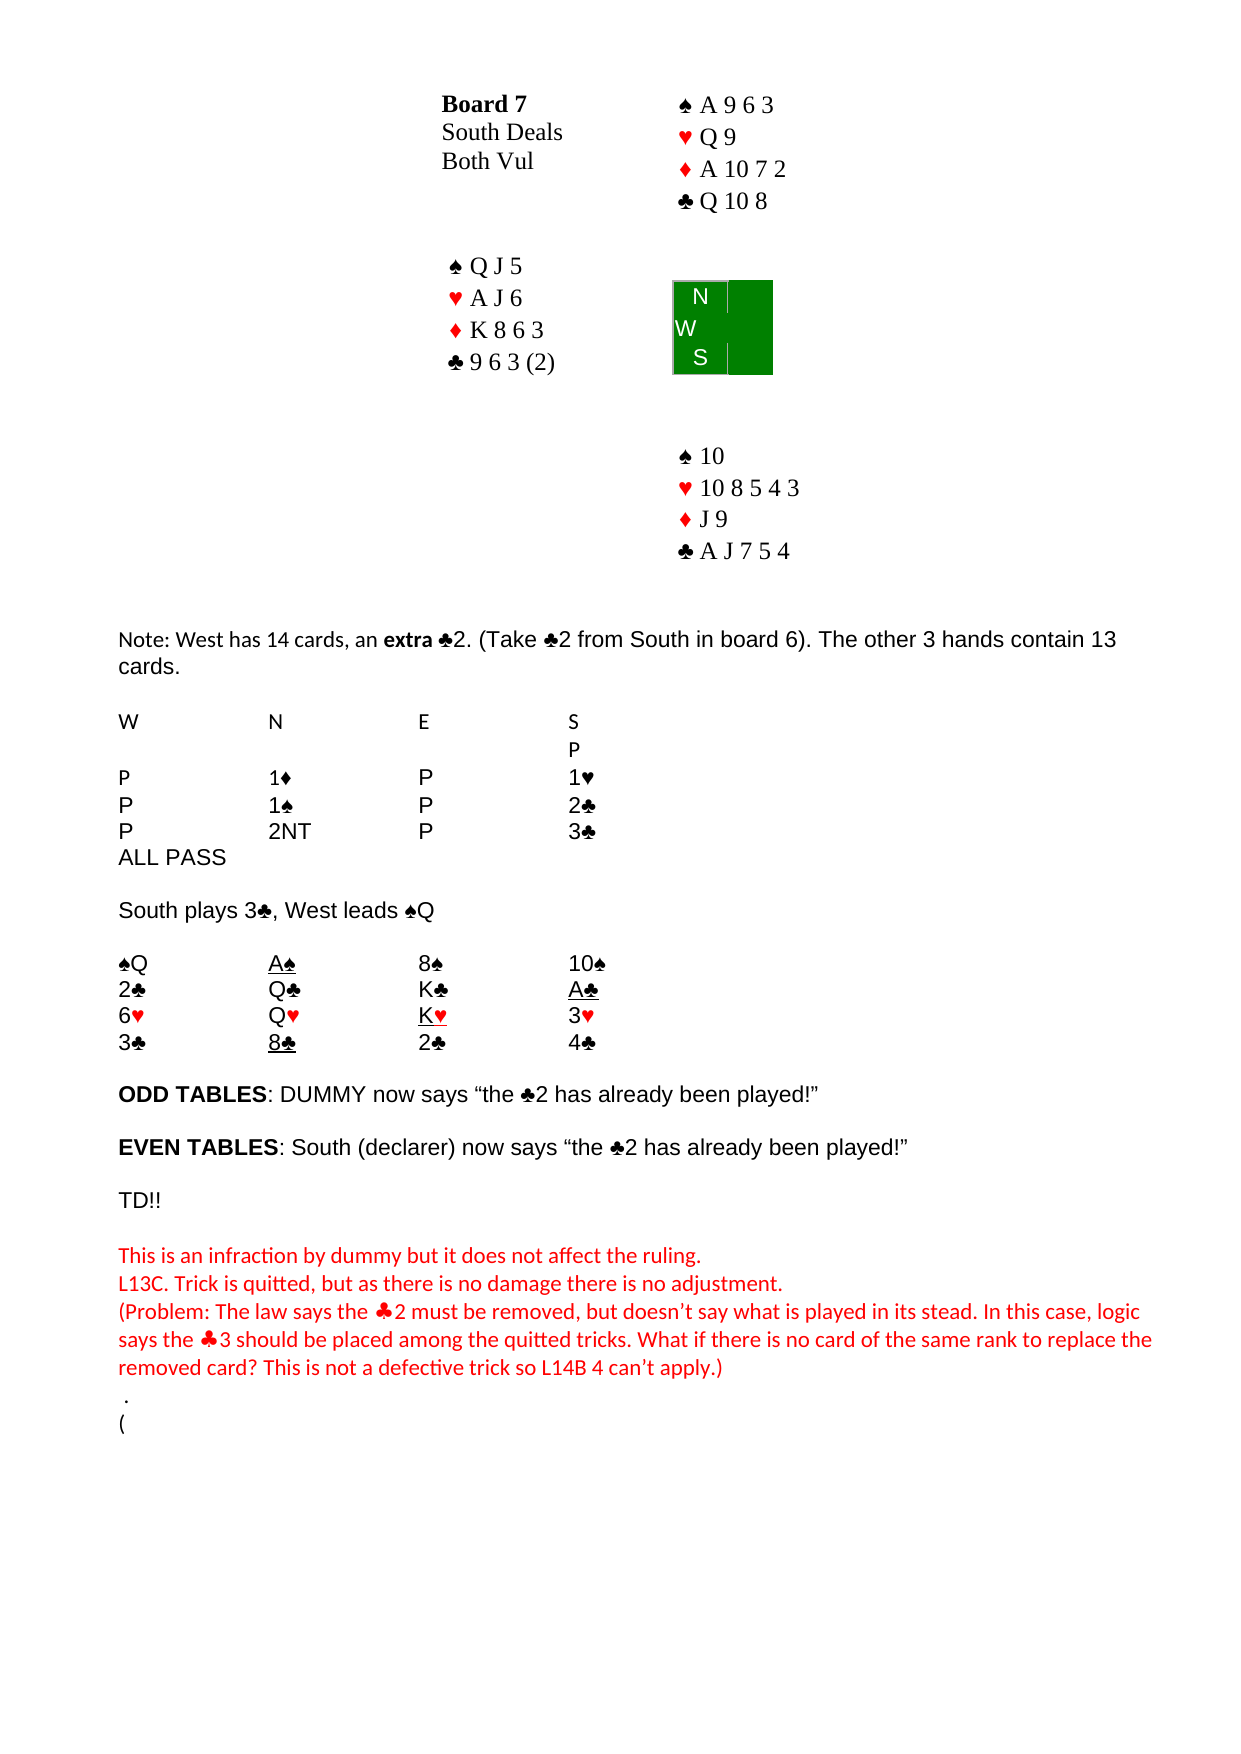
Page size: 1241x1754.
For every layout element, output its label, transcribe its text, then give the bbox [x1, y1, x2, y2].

table_cell J 9 [698, 503, 801, 535]
table_header [558, 248, 583, 407]
table_cell ♦ [673, 153, 698, 184]
text P [118, 736, 1181, 763]
table_header [441, 248, 558, 407]
text W N E S [118, 707, 1181, 736]
table_cell ♣ [443, 345, 468, 377]
text TD!! [118, 1187, 1181, 1213]
table_cell ♣ [673, 535, 698, 567]
text ♠Q A♠ 8♠ 10♠ [118, 950, 1181, 976]
table_header Q J 5 [468, 250, 557, 281]
table_header ♠ [673, 89, 698, 121]
text P 1♠ P 2♣ [118, 792, 1181, 818]
table_header ♠ [443, 250, 468, 281]
table_cell [671, 246, 833, 438]
table_cell [760, 313, 773, 342]
text P 2NT P 3♣ [118, 818, 1181, 844]
text 6♥ Q♥ K♥ 3♥ [118, 1002, 1181, 1029]
table_cell A J 6 [468, 281, 557, 313]
text P 1♦ P 1♥ [118, 763, 1181, 792]
table_cell 10 8 5 4 3 [698, 471, 801, 503]
table_cell 9 6 3 (2) [468, 345, 557, 377]
table_cell Q 10 8 [698, 184, 788, 216]
table_cell ♥ [443, 281, 468, 313]
table_header 10 [698, 439, 801, 471]
table_cell W [674, 313, 759, 342]
table_header [835, 248, 859, 407]
table_cell K 8 6 3 [468, 313, 557, 345]
table_header [671, 87, 859, 246]
table_cell S [674, 343, 727, 373]
table_cell [440, 438, 671, 597]
table_cell ♥ [673, 471, 698, 503]
table_header Board 7 South Deals Both Vul [440, 87, 671, 246]
text Note: West has 14 cards, an extra ♣2. (Take ♣2 from South in board 6). The other 3 hands contain 13 cards. [118, 625, 1181, 679]
text EVEN TABLES: South (declarer) now says “the ♣2 has already been played!” [118, 1134, 1181, 1161]
table_cell ♥ [673, 121, 698, 152]
text ALL PASS [118, 844, 1181, 871]
text 2♣ Q♣ K♣ A♣ [118, 976, 1181, 1002]
text . [118, 1381, 1181, 1409]
text This is an infraction by dummy but it does not affect the ruling. [118, 1241, 1181, 1269]
table_header N [674, 282, 727, 313]
text (Problem: The law says the ♣2 must be removed, but doesn’t say what is played in its stead. In this case, logic says the ♣3 should be placed among the quitted tricks. What if there is no card of the same rank to replace the removed card? This is not a defective trick so L14B 4 can’t apply.) [118, 1297, 1181, 1381]
table_cell ♦ [443, 313, 468, 345]
text ODD TABLES: DUMMY now says “the ♣2 has already been played!” [118, 1081, 1181, 1108]
table_cell [440, 246, 671, 438]
text L13C. Trick is quitted, but as there is no damage there is no adjustment. [118, 1269, 1181, 1297]
table_cell ♦ [673, 503, 698, 535]
table_cell [671, 438, 859, 597]
text 3♣ 8♣ 2♣ 4♣ [118, 1029, 1181, 1055]
table_header ♠ [673, 439, 698, 471]
table_header A 9 6 3 [698, 89, 788, 121]
table_cell A 10 7 2 [698, 153, 788, 184]
table_cell ♣ [673, 184, 698, 216]
text South plays 3♣, West leads ♠Q [118, 897, 1181, 923]
table_cell [833, 246, 859, 438]
table_cell A J 7 5 4 [698, 535, 801, 567]
text ( [118, 1409, 1181, 1437]
table_cell Q 9 [698, 121, 788, 152]
